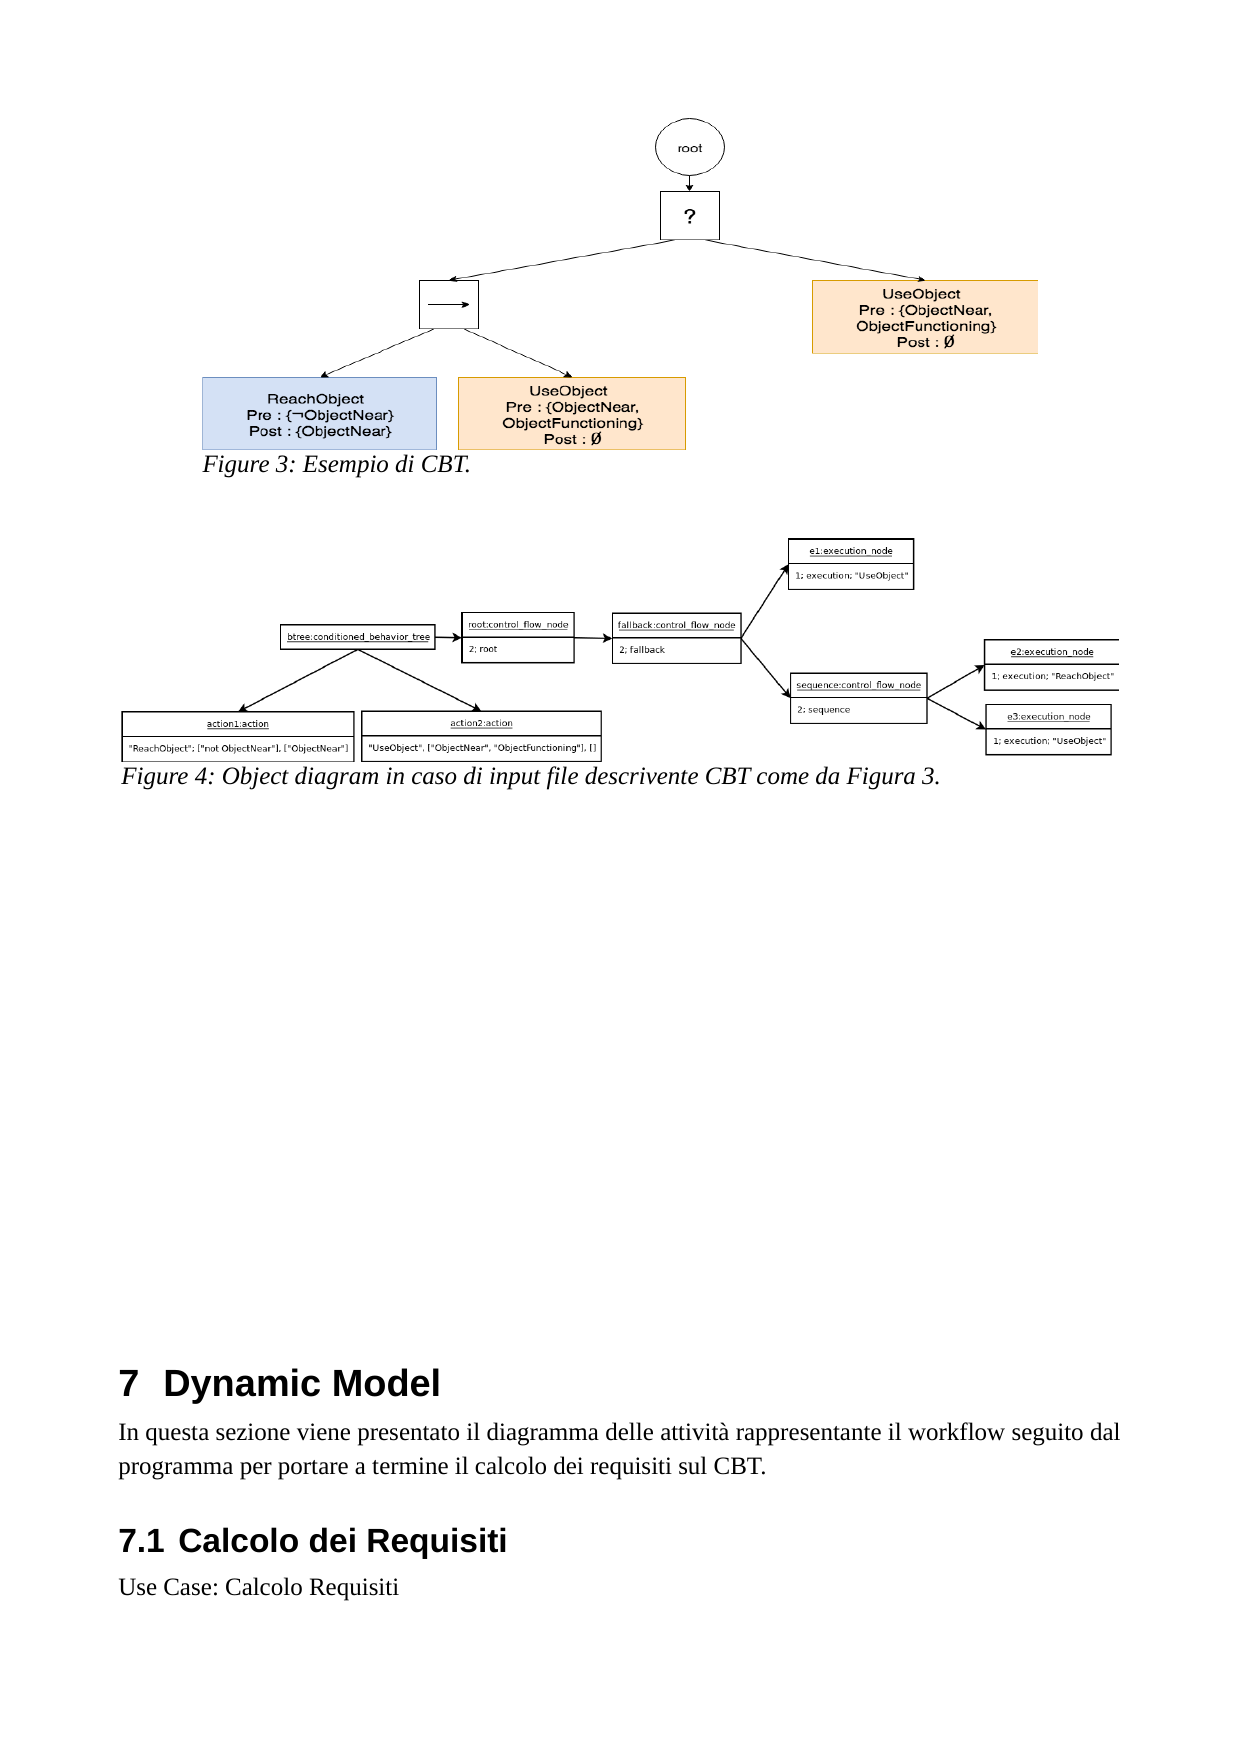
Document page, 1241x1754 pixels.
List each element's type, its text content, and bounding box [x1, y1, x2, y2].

subtitle Calcolo dei Requisiti [118, 1521, 1122, 1560]
text Figure 3: Esempio di CBT. [202, 450, 1038, 478]
picture [121, 538, 1119, 762]
text Figure 4: Object diagram in caso di input file descrivente CBT come da Figura 3. [121, 762, 1119, 790]
text Use Case: Calcolo Requisiti [118, 1572, 1122, 1601]
subtitle Dynamic Model [118, 1361, 1122, 1404]
text In questa sezione viene presentato il diagramma delle attività rappresentante il workflow seguito dal programma per portare a termine il calcolo dei requisiti sul CBT. [118, 1417, 1122, 1480]
